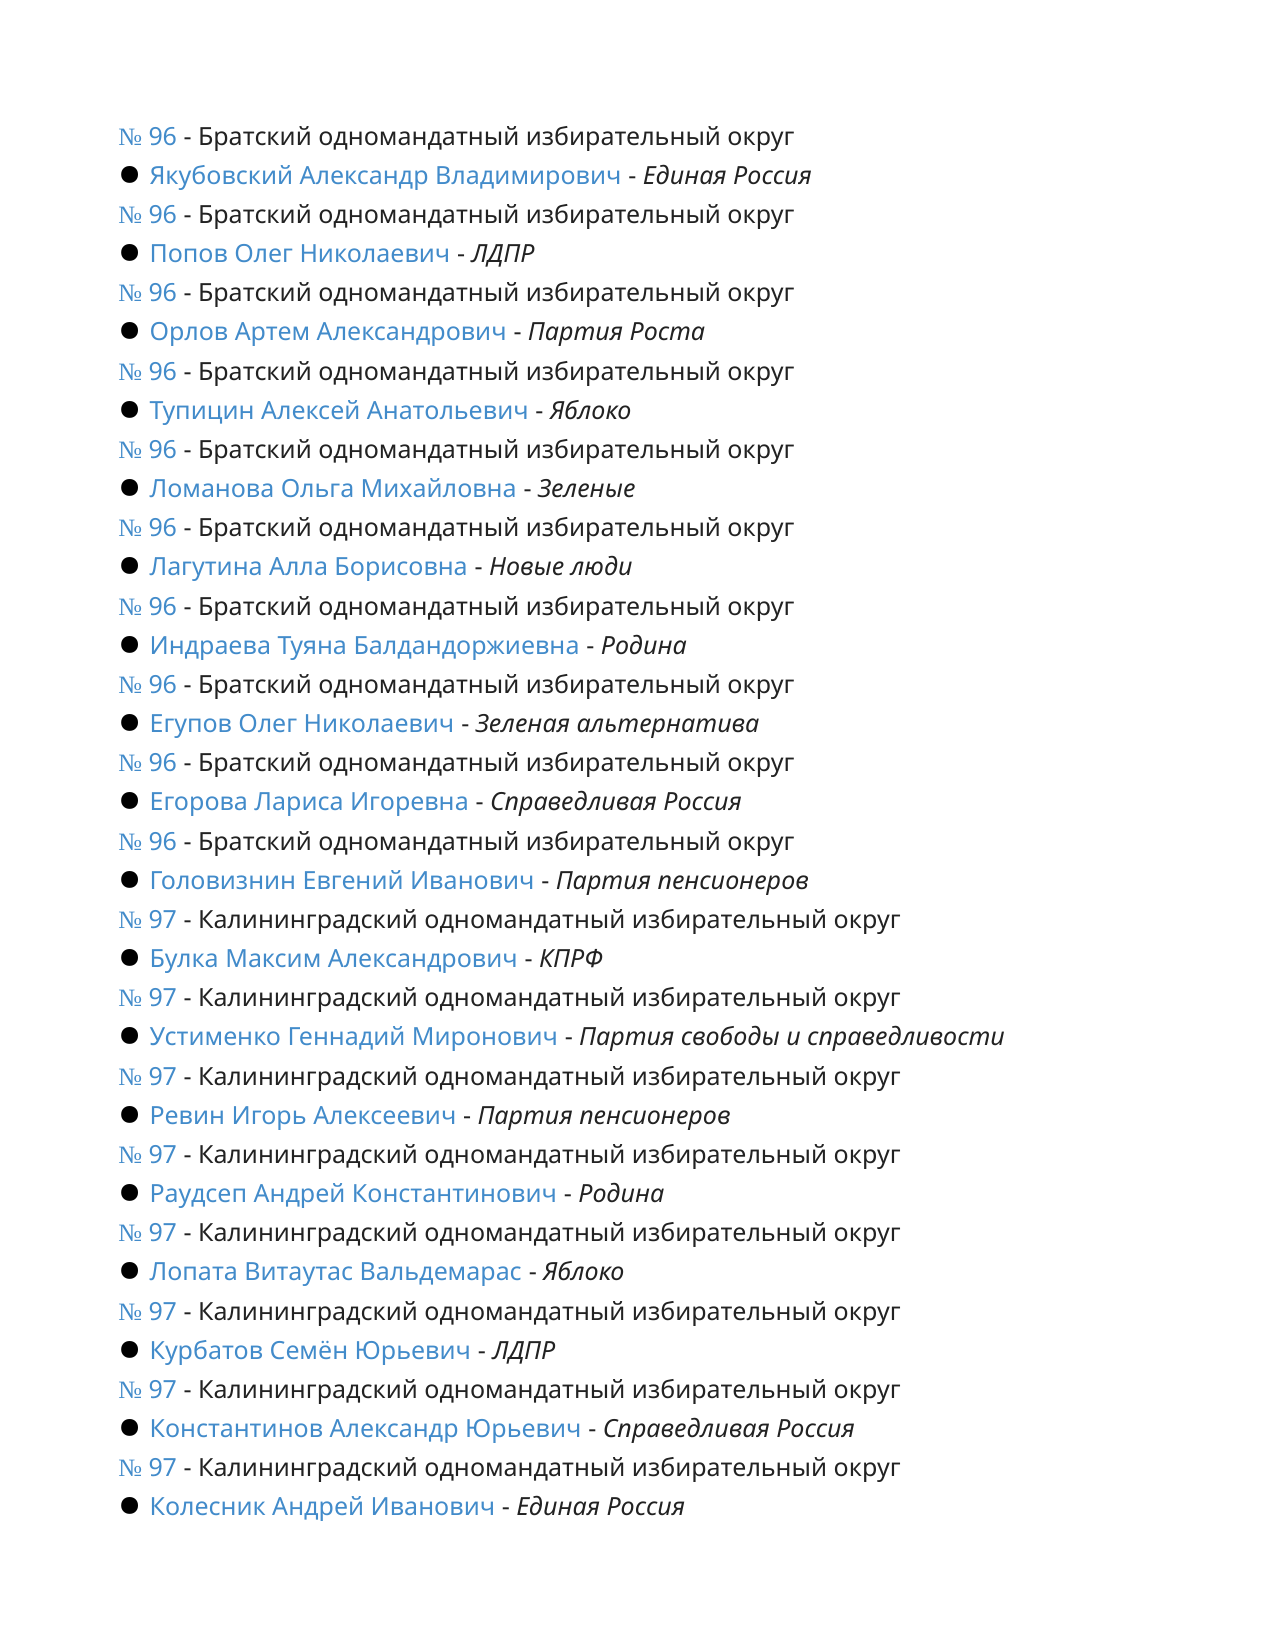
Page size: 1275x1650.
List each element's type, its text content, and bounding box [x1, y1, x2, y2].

list Лопата Витаутас Вальдемарас - Яблоко [120, 1254, 1157, 1288]
text № 96 - Братский одномандатный избирательный округ [118, 823, 1157, 857]
text № 96 - Братский одномандатный избирательный округ [118, 510, 1157, 544]
list Орлов Артем Александрович - Партия Роста [120, 314, 1157, 348]
list Егупов Олег Николаевич - Зеленая альтернатива [120, 706, 1157, 740]
list Ревин Игорь Алексеевич - Партия пенсионеров [120, 1097, 1157, 1131]
list Колесник Андрей Иванович - Единая Россия [120, 1489, 1157, 1523]
text № 97 - Калининградский одномандатный избирательный округ [118, 1058, 1157, 1092]
text № 97 - Калининградский одномандатный избирательный округ [118, 901, 1157, 936]
list Егорова Лариса Игоревна - Справедливая Россия [120, 784, 1157, 818]
text № 96 - Братский одномандатный избирательный округ [118, 431, 1157, 466]
text № 96 - Братский одномандатный избирательный округ [118, 588, 1157, 622]
list Курбатов Семён Юрьевич - ЛДПР [120, 1332, 1157, 1366]
list Ломанова Ольга Михайловна - Зеленые [120, 471, 1157, 505]
text № 97 - Калининградский одномандатный избирательный округ [118, 1371, 1157, 1406]
list Булка Максим Александрович - КПРФ [120, 941, 1157, 975]
list Попов Олег Николаевич - ЛДПР [120, 236, 1157, 270]
list Головизнин Евгений Иванович - Партия пенсионеров [120, 862, 1157, 896]
text № 97 - Калининградский одномандатный избирательный округ [118, 1293, 1157, 1327]
list Тупицин Алексей Анатольевич - Яблоко [120, 392, 1157, 426]
list Константинов Александр Юрьевич - Справедливая Россия [120, 1411, 1157, 1445]
text № 97 - Калининградский одномандатный избирательный округ [118, 1215, 1157, 1249]
list Индраева Туяна Балдандоржиевна - Родина [120, 627, 1157, 661]
text № 96 - Братский одномандатный избирательный округ [118, 353, 1157, 387]
list Раудсеп Андрей Константинович - Родина [120, 1176, 1157, 1210]
list Устименко Геннадий Миронович - Партия свободы и справедливости [120, 1019, 1157, 1053]
text № 97 - Калининградский одномандатный избирательный округ [118, 980, 1157, 1014]
text № 96 - Братский одномандатный избирательный округ [118, 275, 1157, 309]
list Лагутина Алла Борисовна - Новые люди [120, 549, 1157, 583]
text № 96 - Братский одномандатный избирательный округ [118, 666, 1157, 701]
list Якубовский Александр Владимирович - Единая Россия [120, 157, 1157, 191]
text № 97 - Калининградский одномандатный избирательный округ [118, 1450, 1157, 1484]
text № 96 - Братский одномандатный избирательный округ [118, 196, 1157, 231]
text № 96 - Братский одномандатный избирательный округ [118, 118, 1157, 152]
text № 96 - Братский одномандатный избирательный округ [118, 745, 1157, 779]
text № 97 - Калининградский одномандатный избирательный округ [118, 1136, 1157, 1171]
